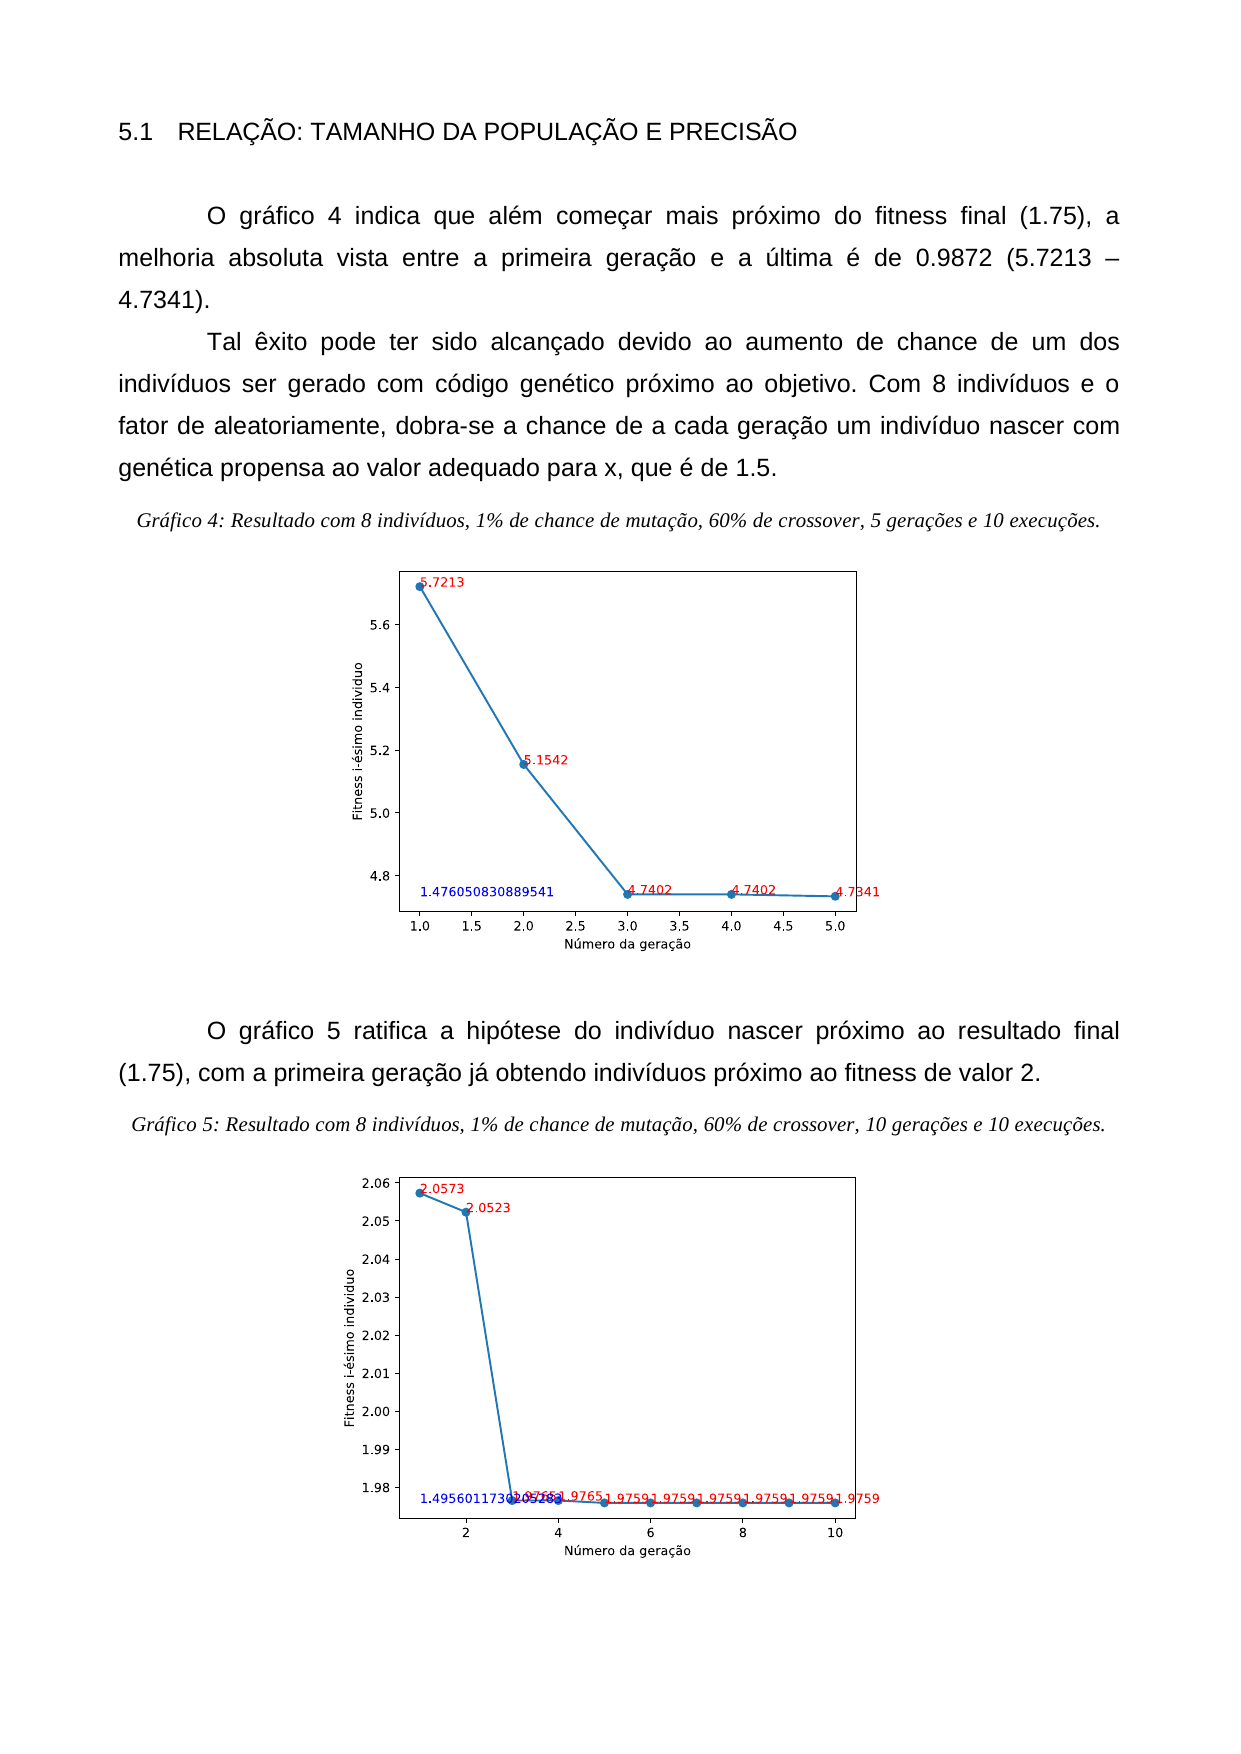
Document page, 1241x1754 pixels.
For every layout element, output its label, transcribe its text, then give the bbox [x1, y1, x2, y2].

text O gráfico 5 ratifica a hipótese do indivíduo nascer próximo ao resultado final (1.75), com a primeira geração já obtendo indivíduos próximo ao fitness de valor 2. [118, 1017, 1122, 1087]
text Gráfico 4: Resultado com 8 indivíduos, 1% de chance de mutação, 60% de crossover, 5 gerações e 10 execuções. [131, 508, 1109, 531]
text Tal êxito pode ter sido alcançado devido ao aumento de chance de um dos indivíduos ser gerado com código genético próximo ao objetivo. Com 8 indivíduos e o fator de aleatoriamente, dobra-se a chance de a cada geração um indivíduo nascer com genética propensa ao valor adequado para x, que é de 1.5. [118, 328, 1122, 482]
subtitle Relação: Tamanho da população e precisão [118, 118, 1122, 146]
text O gráfico 4 indica que além começar mais próximo do fitness final (1.75), a melhoria absoluta vista entre a primeira geração e a última é de 0.9872 (5.7213 – 4.7341). [118, 202, 1122, 314]
text Gráfico 5: Resultado com 8 indivíduos, 1% de chance de mutação, 60% de crossover, 10 gerações e 10 execuções. [131, 1113, 1109, 1136]
